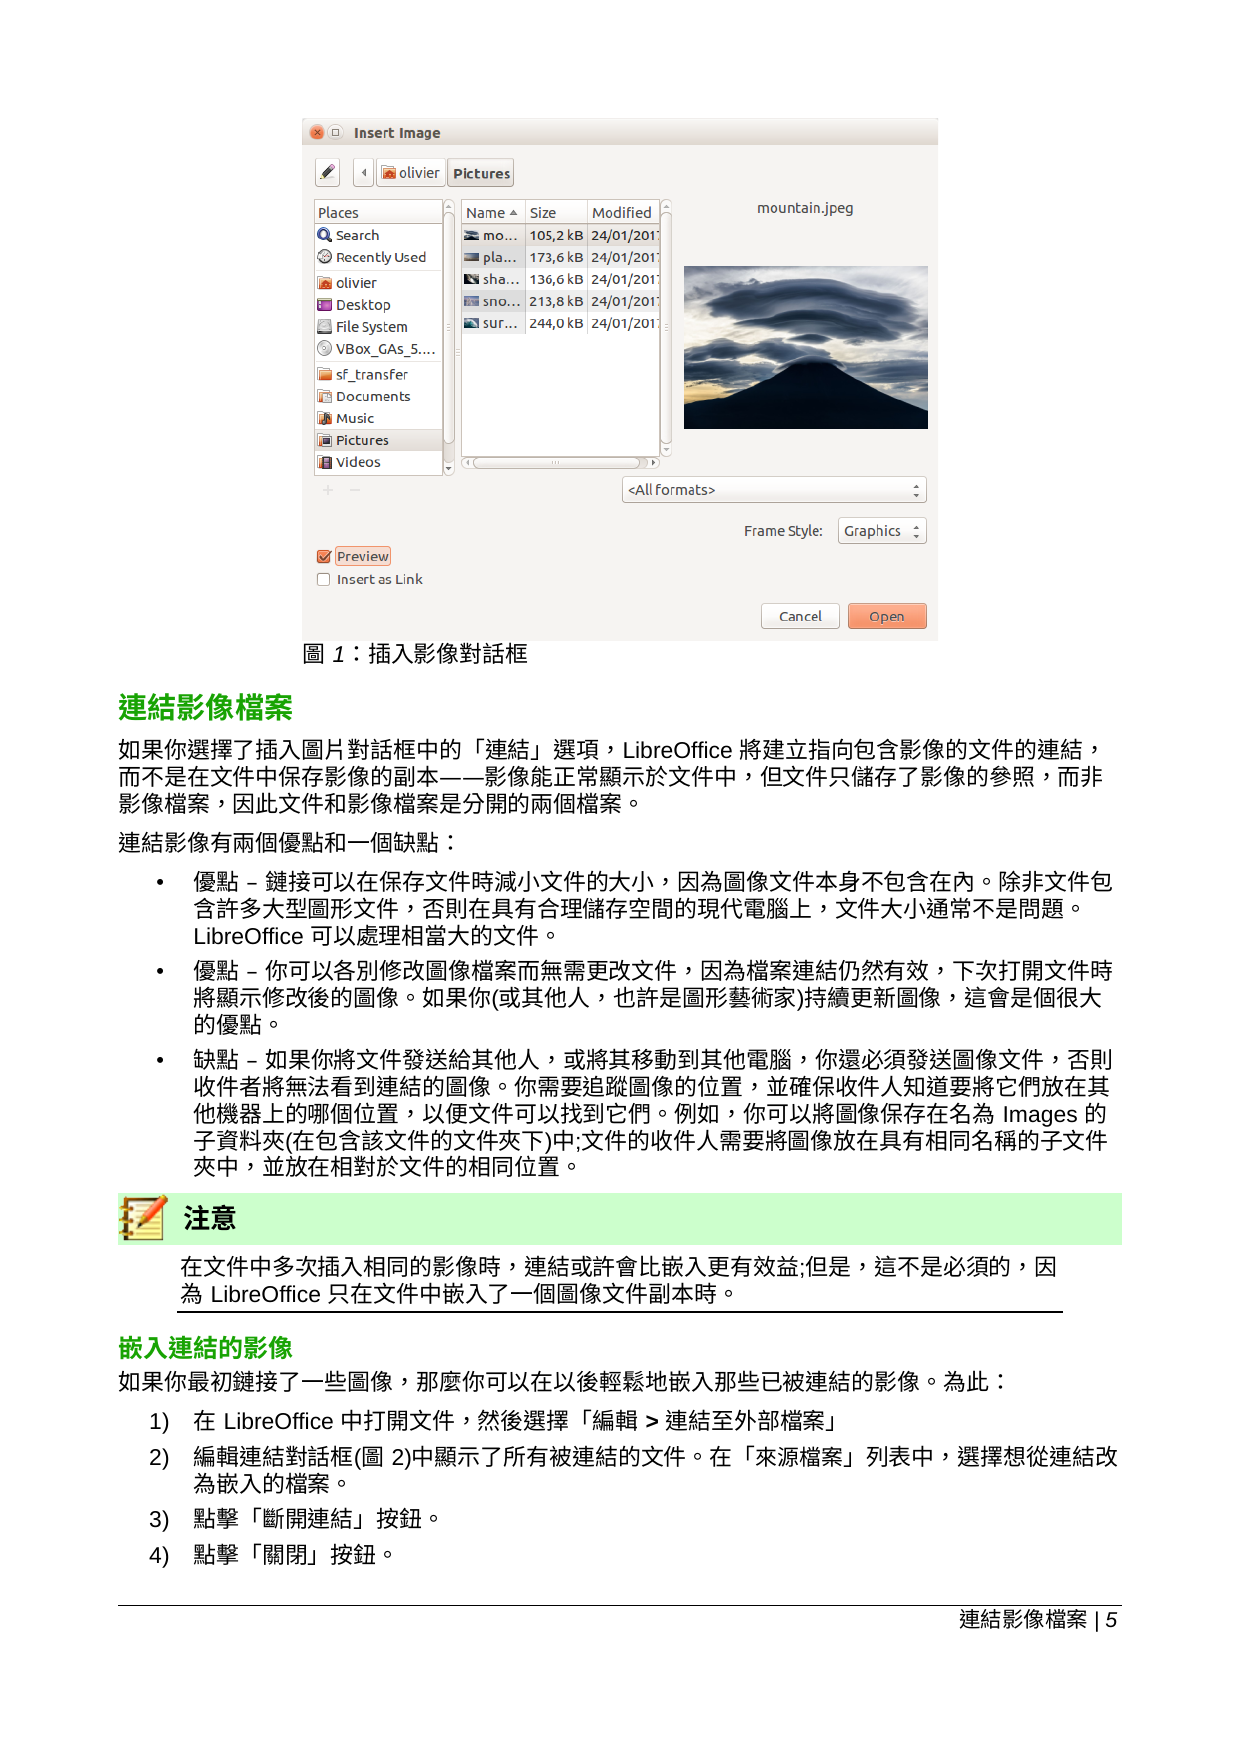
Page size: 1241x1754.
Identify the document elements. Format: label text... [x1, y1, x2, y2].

list 如果你最初鏈接了一些圖像，那麼你可以在以後輕鬆地嵌入那些已被連結的影像。為此： [118, 1369, 1122, 1396]
picture [302, 118, 939, 641]
text 在文件中多次插入相同的影像時，連結或許會比嵌入更有效益;但是，這不是必須的，因為 LibreOffice 只在文件中嵌入了一個圖像文件副本時。 [177, 1251, 1063, 1311]
list 點擊「關閉」按鈕。 [169, 1542, 1122, 1569]
list 連結影像有兩個優點和一個缺點： [118, 830, 1122, 857]
subtitle 嵌入連結的影像 [118, 1334, 1122, 1363]
text 圖 1：插入影像對話框 [302, 641, 938, 668]
text 如果你選擇了插入圖片對話框中的「連結」選項，LibreOffice 將建立指向包含影像的文件的連結，而不是在文件中保存影像的副本——影像能正常顯示於文件中，但文件只儲存了影像的參照，而非影像檔案，因此文件和影像檔案是分開的兩個檔案。 [118, 737, 1122, 818]
list 在 LibreOffice 中打開文件，然後選擇「編輯 > 連結至外部檔案」 [169, 1408, 1122, 1435]
subtitle 注意 [118, 1193, 1122, 1245]
list 編輯連結對話框(圖 2)中顯示了所有被連結的文件。在「來源檔案」列表中，選擇想從連結改為嵌入的檔案。 [169, 1444, 1122, 1497]
list 點擊「斷開連結」按鈕。 [169, 1506, 1122, 1533]
list 優點 – 鏈接可以在保存文件時減小文件的大小，因為圖像文件本身不包含在內。除非文件包含許多大型圖形文件，否則在具有合理儲存空間的現代電腦上，文件大小通常不是問題。LibreOffice 可以處理相當大的文件。 [156, 869, 1122, 949]
subtitle 連結影像檔案 [118, 691, 1122, 726]
picture [119, 1193, 170, 1244]
list 缺點 – 如果你將文件發送給其他人，或將其移動到其他電腦，你還必須發送圖像文件，否則收件者將無法看到連結的圖像。你需要追蹤圖像的位置，並確保收件人知道要將它們放在其他機器上的哪個位置，以便文件可以找到它們。例如，你可以將圖像保存在名為 Images 的子資料夾(在包含該文件的文件夾下)中;文件的收件人需要將圖像放在具有相同名稱的子文件夾中，並放在相對於文件的相同位置。 [156, 1047, 1122, 1181]
list 優點 – 你可以各別修改圖像檔案而無需更改文件，因為檔案連結仍然有效，下次打開文件時將顯示修改後的圖像。如果你(或其他人，也許是圖形藝術家)持續更新圖像，這會是個很大的優點。 [156, 958, 1122, 1038]
